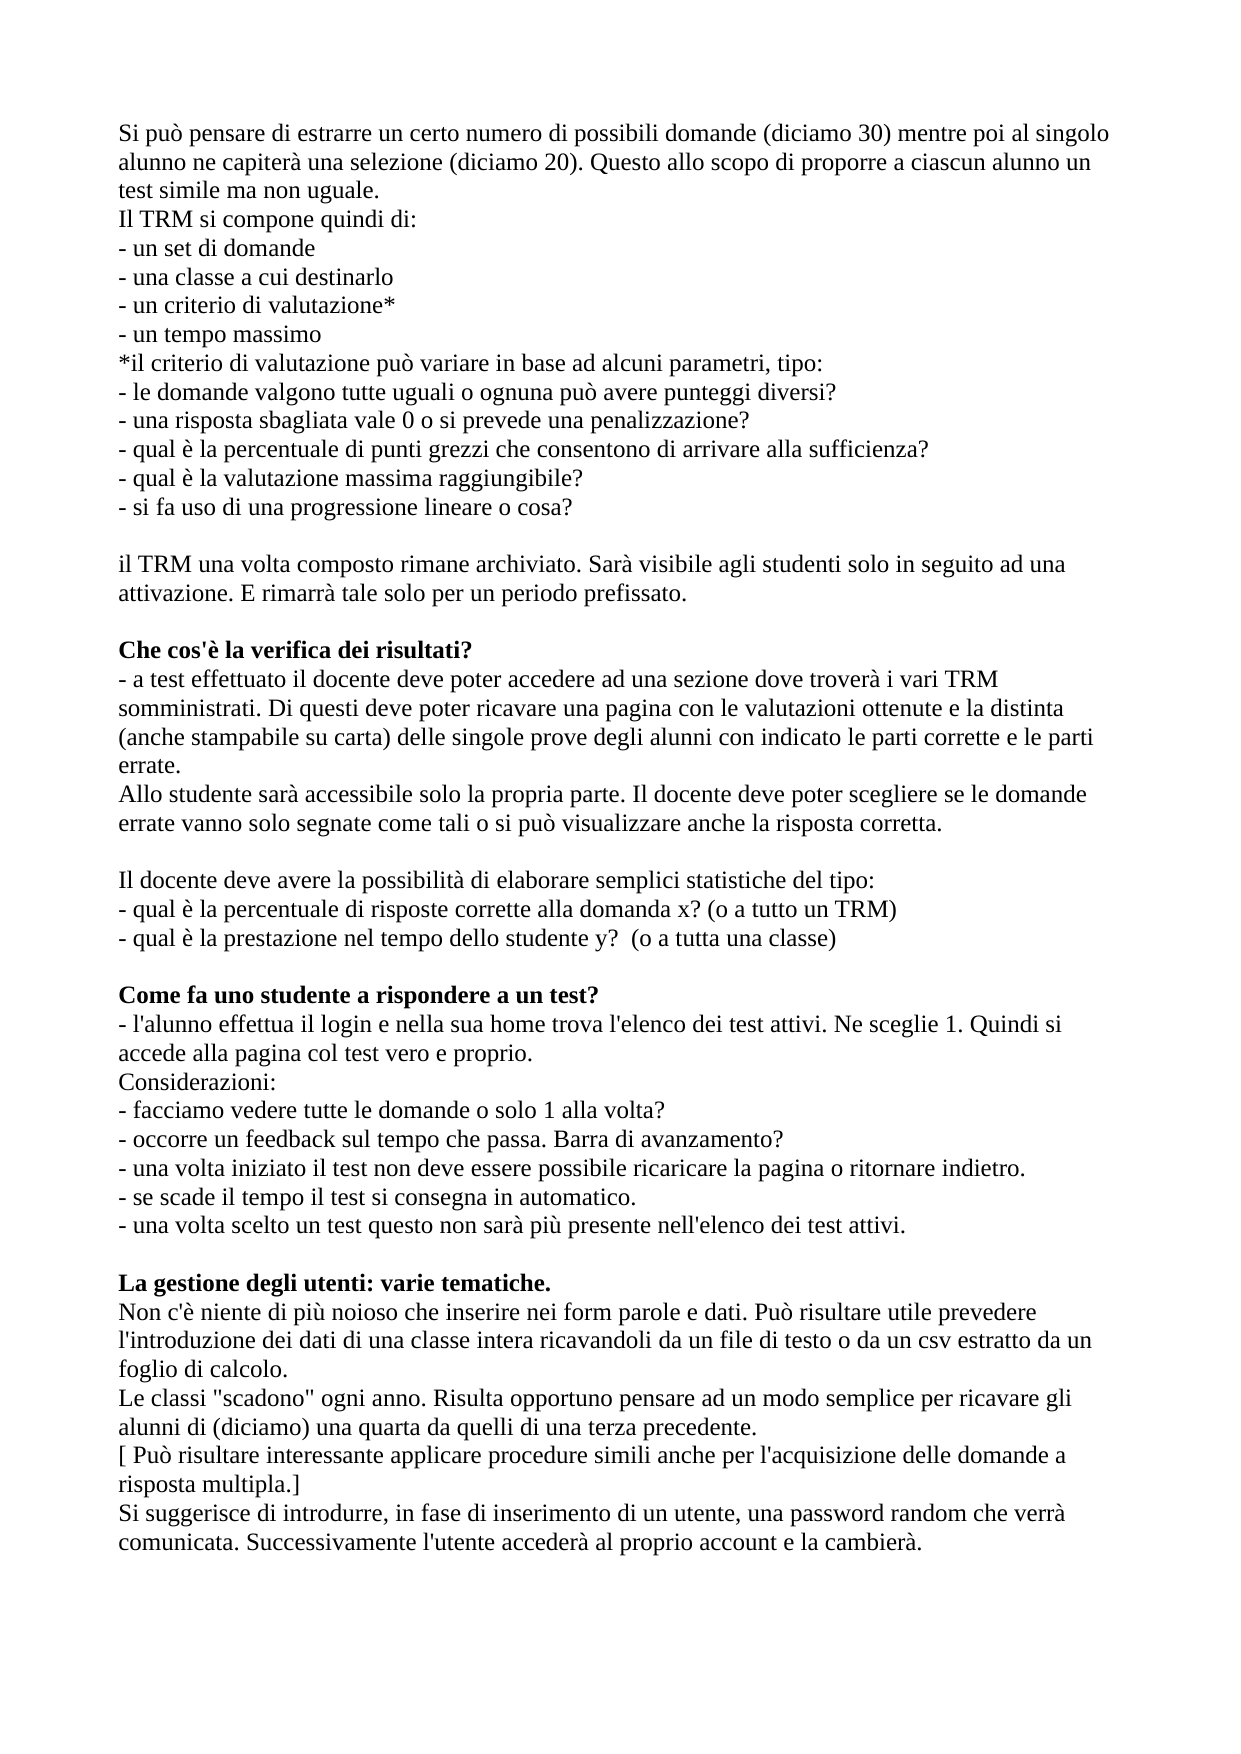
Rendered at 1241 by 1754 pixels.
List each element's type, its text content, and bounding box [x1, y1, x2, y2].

text - occorre un feedback sul tempo che passa. Barra di avanzamento? [118, 1124, 1122, 1153]
text - se scade il tempo il test si consegna in automatico. [118, 1182, 1122, 1211]
text Come fa uno studente a rispondere a un test? [118, 981, 1122, 1009]
text - una classe a cui destinarlo [118, 262, 1122, 291]
text - qual è la prestazione nel tempo dello studente y? (o a tutta una classe) [118, 923, 1122, 952]
text - a test effettuato il docente deve poter accedere ad una sezione dove troverà i vari TRM somministrati. Di questi deve poter ricavare una pagina con le valutazioni ottenute e la distinta (anche stampabile su carta) delle singole prove degli alunni con indicato le parti corrette e le parti errate. [118, 664, 1122, 779]
text Le classi "scadono" ogni anno. Risulta opportuno pensare ad un modo semplice per ricavare gli alunni di (diciamo) una quarta da quelli di una terza precedente. [118, 1383, 1122, 1441]
text Si può pensare di estrarre un certo numero di possibili domande (diciamo 30) mentre poi al singolo alunno ne capiterà una selezione (diciamo 20). Questo allo scopo di proporre a ciascun alunno un test simile ma non uguale. [118, 118, 1122, 204]
text Si suggerisce di introdurre, in fase di inserimento di un utente, una password random che verrà comunicata. Successivamente l'utente accederà al proprio account e la cambierà. [118, 1498, 1122, 1556]
text La gestione degli utenti: varie tematiche. [118, 1268, 1122, 1297]
text - facciamo vedere tutte le domande o solo 1 alla volta? [118, 1096, 1122, 1124]
text Allo studente sarà accessibile solo la propria parte. Il docente deve poter scegliere se le domande errate vanno solo segnate come tali o si può visualizzare anche la risposta corretta. [118, 779, 1122, 837]
text - qual è la valutazione massima raggiungibile? [118, 463, 1122, 492]
text Considerazioni: [118, 1067, 1122, 1096]
text Il docente deve avere la possibilità di elaborare semplici statistiche del tipo: [118, 866, 1122, 894]
text Il TRM si compone quindi di: [118, 204, 1122, 233]
text - l'alunno effettua il login e nella sua home trova l'elenco dei test attivi. Ne sceglie 1. Quindi si accede alla pagina col test vero e proprio. [118, 1009, 1122, 1067]
text *il criterio di valutazione può variare in base ad alcuni parametri, tipo: [118, 348, 1122, 377]
text - una volta iniziato il test non deve essere possibile ricaricare la pagina o ritornare indietro. [118, 1153, 1122, 1182]
text - un set di domande [118, 233, 1122, 262]
text - le domande valgono tutte uguali o ognuna può avere punteggi diversi? [118, 377, 1122, 406]
text il TRM una volta composto rimane archiviato. Sarà visibile agli studenti solo in seguito ad una attivazione. E rimarrà tale solo per un periodo prefissato. [118, 549, 1122, 607]
text - un criterio di valutazione* [118, 291, 1122, 319]
text - qual è la percentuale di risposte corrette alla domanda x? (o a tutto un TRM) [118, 894, 1122, 923]
text Che cos'è la verifica dei risultati? [118, 636, 1122, 664]
text Non c'è niente di più noioso che inserire nei form parole e dati. Può risultare utile prevedere l'introduzione dei dati di una classe intera ricavandoli da un file di testo o da un csv estratto da un foglio di calcolo. [118, 1297, 1122, 1383]
text [ Può risultare interessante applicare procedure simili anche per l'acquisizione delle domande a risposta multipla.] [118, 1441, 1122, 1498]
text - un tempo massimo [118, 319, 1122, 348]
text - qual è la percentuale di punti grezzi che consentono di arrivare alla sufficienza? [118, 434, 1122, 463]
text - una risposta sbagliata vale 0 o si prevede una penalizzazione? [118, 406, 1122, 434]
text - una volta scelto un test questo non sarà più presente nell'elenco dei test attivi. [118, 1211, 1122, 1239]
text - si fa uso di una progressione lineare o cosa? [118, 492, 1122, 521]
